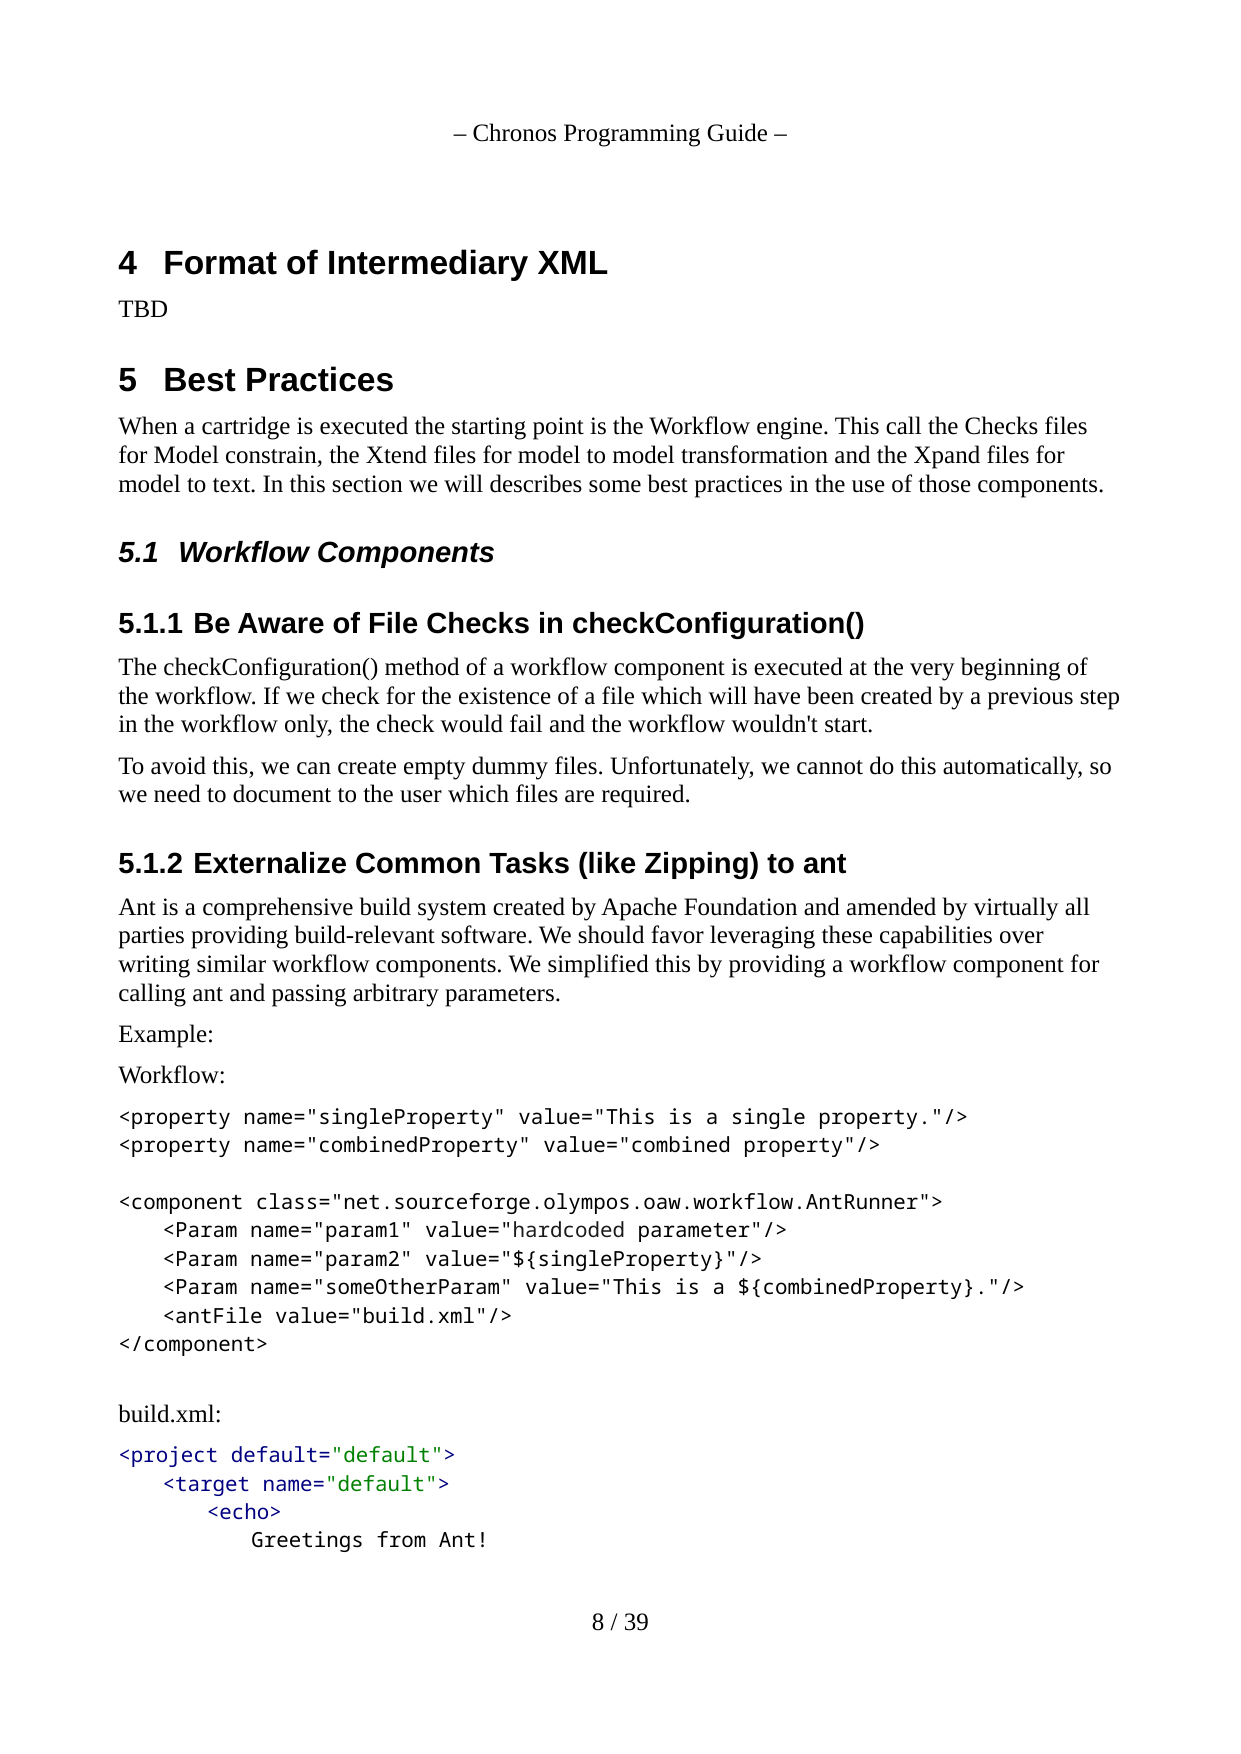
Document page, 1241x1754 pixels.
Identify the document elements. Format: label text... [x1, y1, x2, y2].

text When a cartridge is executed the starting point is the Workflow engine. This call the Checks files for Model constrain, the Xtend files for model to model transformation and the Xpand files for model to text. In this section we will describes some best practices in the use of those components. [118, 411, 1122, 497]
text Greetings from Ant! [118, 1526, 1122, 1554]
text The checkConfiguration() method of a workflow component is executed at the very beginning of the workflow. If we check for the existence of a file which will have been created by a previous step in the workflow only, the check would fail and the workflow wouldn't start. [118, 652, 1122, 738]
text </component> [118, 1329, 1122, 1358]
text Example: [118, 1019, 1122, 1048]
text <property name="combinedProperty" value="combined property"/> [118, 1130, 1122, 1159]
text <project default="default"> [118, 1440, 1122, 1469]
text To avoid this, we can create empty dummy files. Unfortunately, we cannot do this automatically, so we need to document to the user which files are required. [118, 751, 1122, 808]
text Workflow: [118, 1061, 1122, 1089]
subtitle Best Practices [118, 360, 1122, 399]
text build.xml: [118, 1399, 1122, 1428]
subtitle Workflow Components [118, 535, 1122, 568]
subtitle Be Aware of File Checks in checkConfiguration() [118, 606, 1122, 639]
text TBD [118, 294, 1122, 322]
text <target name="default"> [118, 1469, 1122, 1497]
text <echo> [118, 1497, 1122, 1526]
text Ant is a comprehensive build system created by Apache Foundation and amended by virtually all parties providing build-relevant software. We should favor leveraging these capabilities over writing similar workflow components. We simplified this by providing a workflow component for calling ant and passing arbitrary parameters. [118, 892, 1122, 1007]
text <Param name="someOtherParam" value="This is a ${combinedProperty}."/> [118, 1272, 1122, 1301]
text <Param name="param2" value="${singleProperty}"/> [118, 1244, 1122, 1272]
text <Param name="param1" value="hardcoded parameter"/> [118, 1216, 1122, 1244]
text <property name="singleProperty" value="This is a single property."/> [118, 1102, 1122, 1130]
text <antFile value="build.xml"/> [118, 1301, 1122, 1329]
text <component class="net.sourceforge.olympos.oaw.workflow.AntRunner"> [118, 1187, 1122, 1216]
subtitle Externalize Common Tasks (like Zipping) to ant [118, 846, 1122, 879]
subtitle Format of Intermediary XML [118, 243, 1122, 281]
